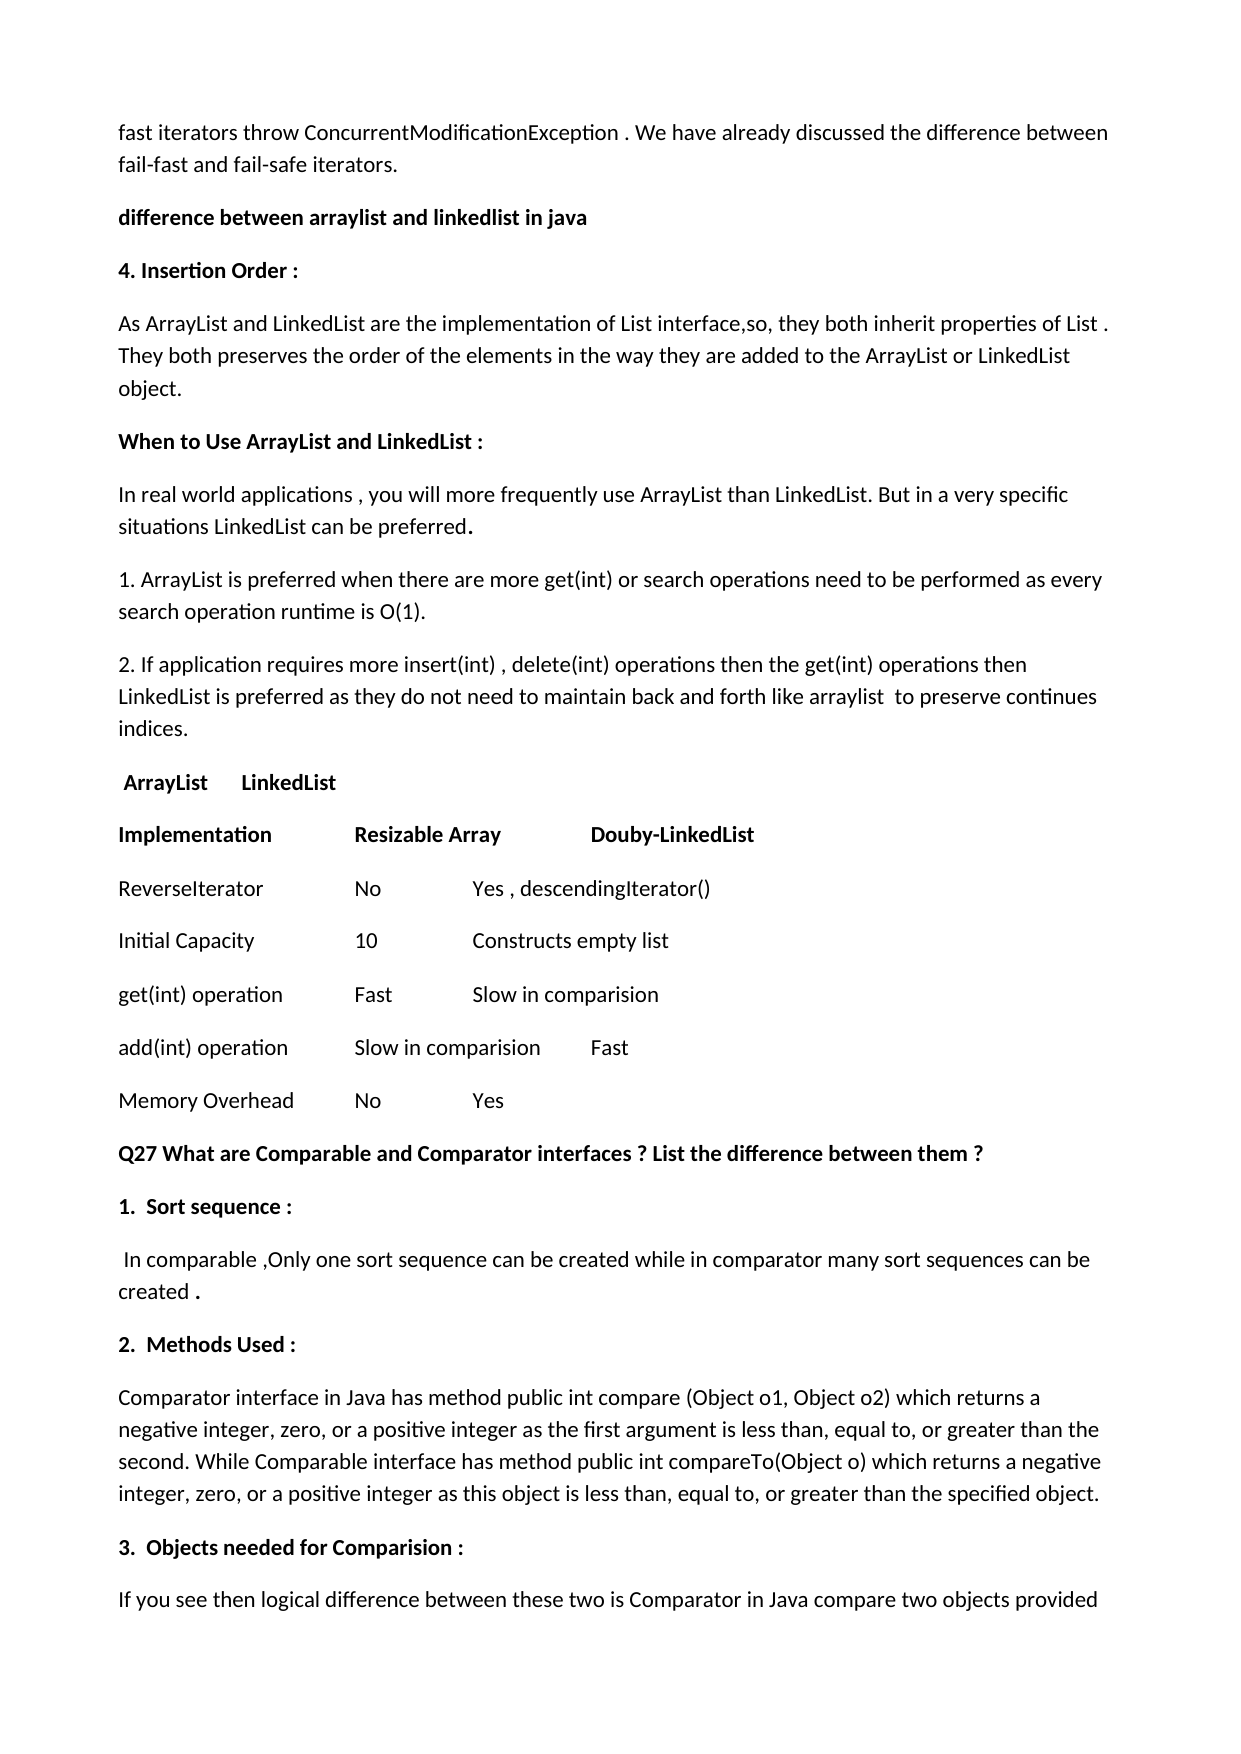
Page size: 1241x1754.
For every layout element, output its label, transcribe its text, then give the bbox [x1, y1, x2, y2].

text get(int) operation Fast Slow in comparision [118, 980, 1122, 1008]
text When to Use ArrayList and LinkedList : [118, 427, 1122, 455]
text ArrayList LinkedList [118, 768, 1122, 796]
text In real world applications , you will more frequently use ArrayList than LinkedList. But in a very specific situations LinkedList can be preferred. [118, 480, 1122, 540]
text Comparator interface in Java has method public int compare (Object o1, Object o2) which returns a negative integer, zero, or a positive integer as the first argument is less than, equal to, or greater than the second. While Comparable interface has method public int compareTo(Object o) which returns a negative integer, zero, or a positive integer as this object is less than, equal to, or greater than the specified object. [118, 1383, 1122, 1508]
text 1. Sort sequence : [118, 1192, 1122, 1220]
text 2. If application requires more insert(int) , delete(int) operations then the get(int) operations then LinkedList is preferred as they do not need to maintain back and forth like arraylist to preserve continues indices. [118, 650, 1122, 743]
text Q27 What are Comparable and Comparator interfaces ? List the difference between them ? [118, 1139, 1122, 1167]
text Memory Overhead No Yes [118, 1086, 1122, 1114]
text 3. Objects needed for Comparision : [118, 1533, 1122, 1561]
text 4. Insertion Order : [118, 256, 1122, 284]
text 2. Methods Used : [118, 1330, 1122, 1358]
text If you see then logical difference between these two is Comparator in Java compare two objects provided [118, 1586, 1122, 1614]
text Initial Capacity 10 Constructs empty list [118, 927, 1122, 955]
text Implementation Resizable Array Douby-LinkedList [118, 821, 1122, 849]
text add(int) operation Slow in comparision Fast [118, 1033, 1122, 1061]
text 1. ArrayList is preferred when there are more get(int) or search operations need to be performed as every search operation runtime is O(1). [118, 565, 1122, 625]
text In comparable ,Only one sort sequence can be created while in comparator many sort sequences can be created . [118, 1245, 1122, 1305]
text fast iterators throw ConcurrentModificationException . We have already discussed the difference between fail-fast and fail-safe iterators. [118, 118, 1122, 178]
text ReverseIterator No Yes , descendingIterator() [118, 874, 1122, 902]
text As ArrayList and LinkedList are the implementation of List interface,so, they both inherit properties of List . They both preserves the order of the elements in the way they are added to the ArrayList or LinkedList object. [118, 309, 1122, 402]
text difference between arraylist and linkedlist in java [118, 203, 1122, 231]
